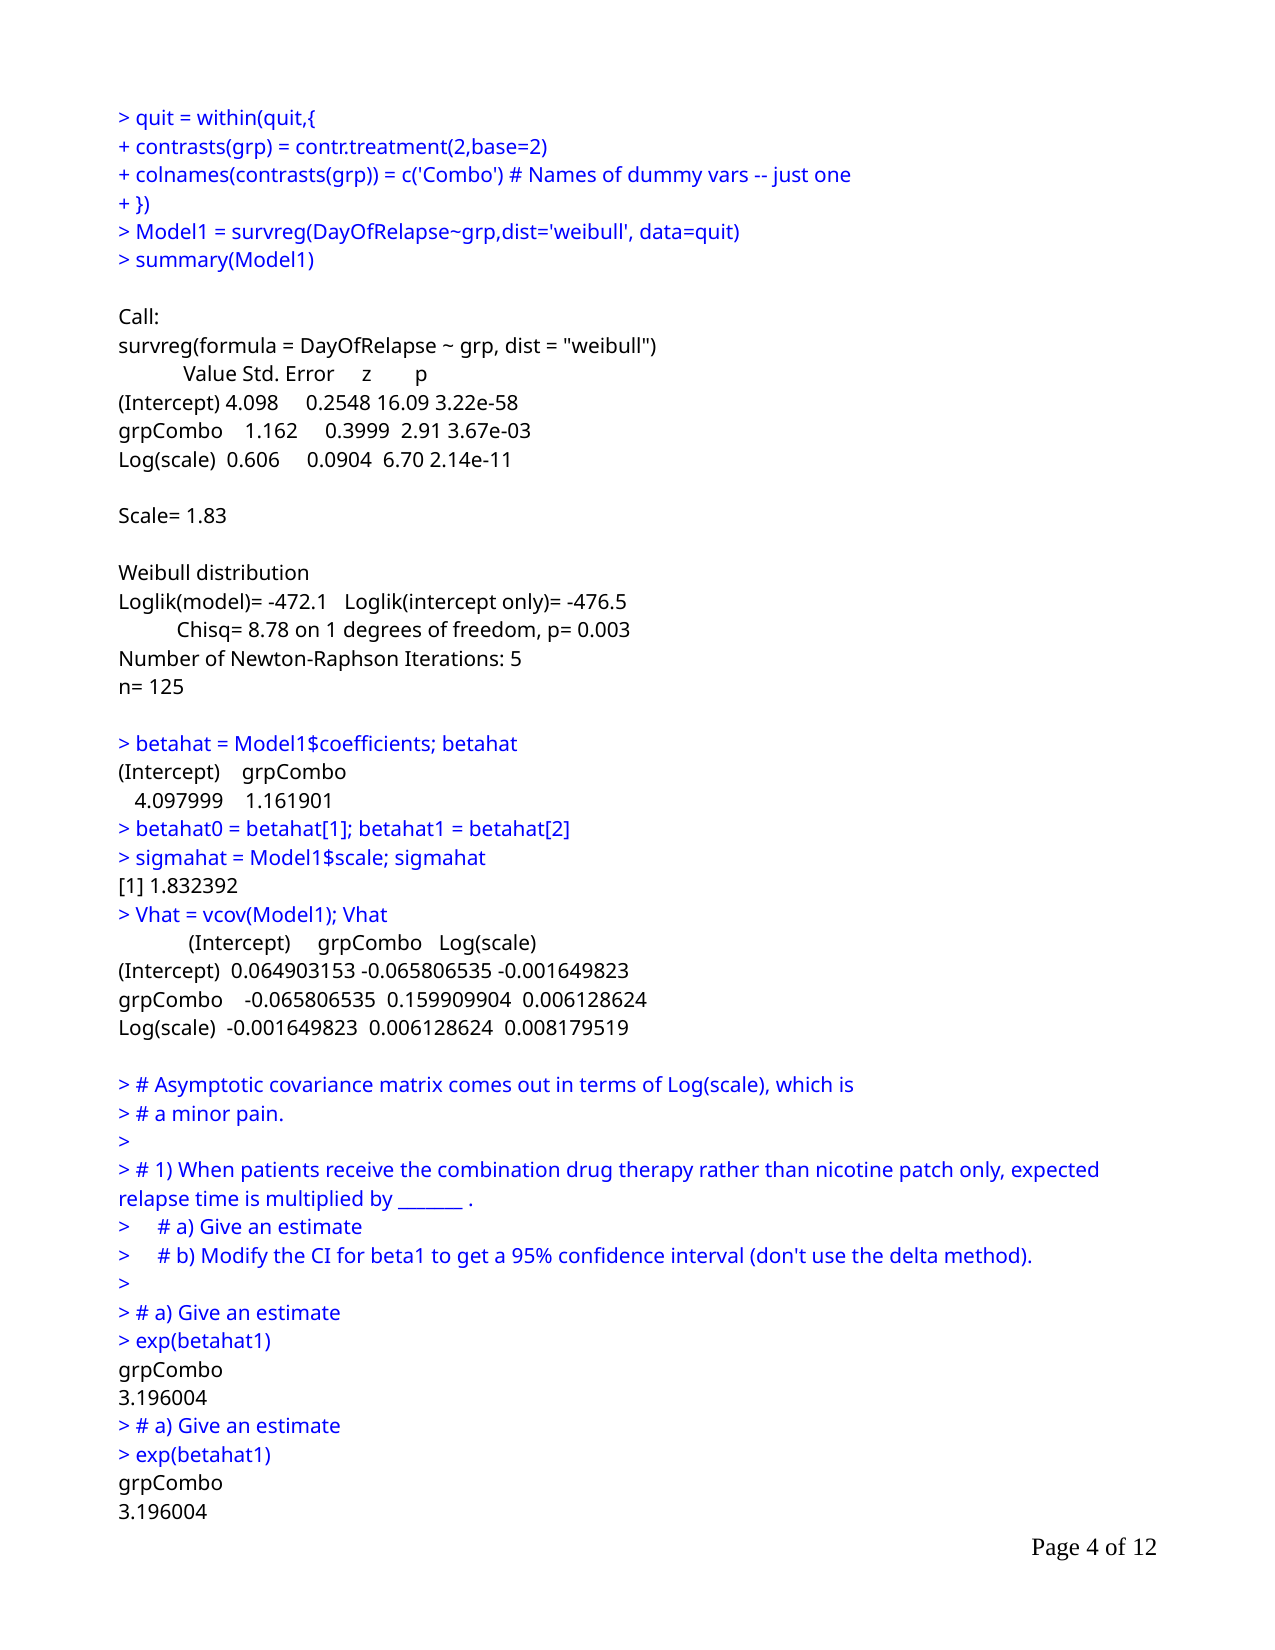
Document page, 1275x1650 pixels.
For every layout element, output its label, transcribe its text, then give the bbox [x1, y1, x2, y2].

text (Intercept) grpCombo [118, 757, 1157, 786]
text n= 125 [118, 672, 1157, 701]
text (Intercept) grpCombo Log(scale) [118, 928, 1157, 957]
text > # a) Give an estimate [118, 1412, 1157, 1440]
text 4.097999 1.161901 [118, 786, 1157, 814]
text grpCombo [118, 1468, 1157, 1497]
text + colnames(contrasts(grp)) = c('Combo') # Names of dummy vars -- just one [118, 160, 1157, 189]
text > summary(Model1) [118, 246, 1157, 274]
text > sigmahat = Model1$scale; sigmahat [118, 843, 1157, 871]
text > [118, 1269, 1157, 1298]
text > exp(betahat1) [118, 1326, 1157, 1355]
text Number of Newton-Raphson Iterations: 5 [118, 644, 1157, 672]
text Value Std. Error z p [118, 359, 1157, 388]
text > # a) Give an estimate [118, 1298, 1157, 1326]
text > # 1) When patients receive the combination drug therapy rather than nicotine patch only, expected relapse time is multiplied by _______ . [118, 1156, 1157, 1212]
text + contrasts(grp) = contr.treatment(2,base=2) [118, 132, 1157, 160]
text grpCombo 1.162 0.3999 2.91 3.67e-03 [118, 416, 1157, 445]
text (Intercept) 4.098 0.2548 16.09 3.22e-58 [118, 388, 1157, 416]
text > # b) Modify the CI for beta1 to get a 95% confidence interval (don't use the delta method). [118, 1241, 1157, 1269]
text Log(scale) -0.001649823 0.006128624 0.008179519 [118, 1013, 1157, 1042]
text > betahat0 = betahat[1]; betahat1 = betahat[2] [118, 814, 1157, 843]
text 3.196004 [118, 1383, 1157, 1412]
text + }) [118, 189, 1157, 217]
text Scale= 1.83 [118, 502, 1157, 530]
text Log(scale) 0.606 0.0904 6.70 2.14e-11 [118, 445, 1157, 473]
text survreg(formula = DayOfRelapse ~ grp, dist = "weibull") [118, 331, 1157, 359]
text Loglik(model)= -472.1 Loglik(intercept only)= -476.5 [118, 587, 1157, 615]
text > Vhat = vcov(Model1); Vhat [118, 900, 1157, 928]
text > betahat = Model1$coefficients; betahat [118, 729, 1157, 757]
text Call: [118, 302, 1157, 331]
text > # Asymptotic covariance matrix comes out in terms of Log(scale), which is [118, 1070, 1157, 1099]
text > quit = within(quit,{ [118, 103, 1157, 132]
text > # a) Give an estimate [118, 1212, 1157, 1241]
text 3.196004 [118, 1497, 1157, 1525]
text > exp(betahat1) [118, 1440, 1157, 1468]
text > # a minor pain. [118, 1099, 1157, 1127]
text [1] 1.832392 [118, 871, 1157, 900]
text Weibull distribution [118, 558, 1157, 587]
text grpCombo [118, 1355, 1157, 1383]
text (Intercept) 0.064903153 -0.065806535 -0.001649823 [118, 957, 1157, 985]
text > Model1 = survreg(DayOfRelapse~grp,dist='weibull', data=quit) [118, 217, 1157, 246]
text > [118, 1127, 1157, 1156]
text grpCombo -0.065806535 0.159909904 0.006128624 [118, 985, 1157, 1013]
text Chisq= 8.78 on 1 degrees of freedom, p= 0.003 [118, 615, 1157, 644]
